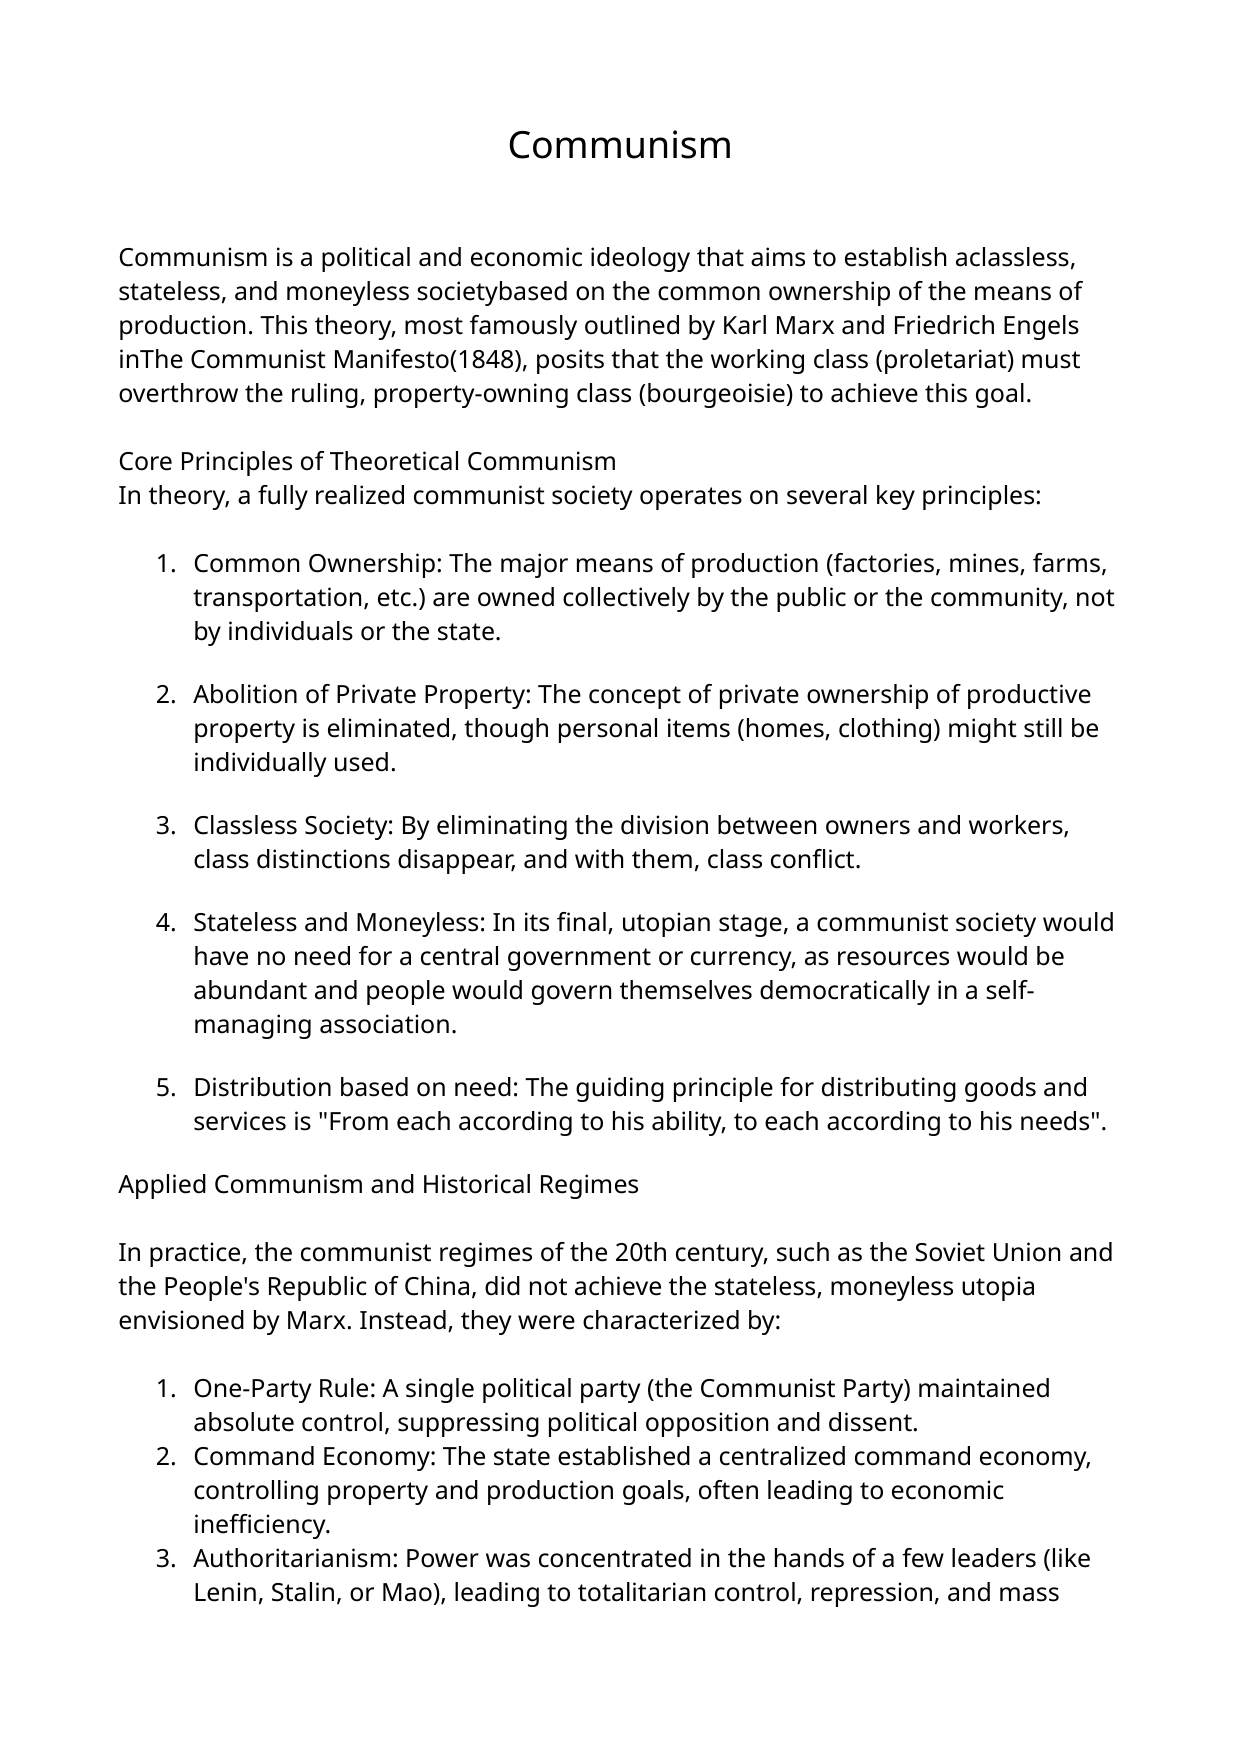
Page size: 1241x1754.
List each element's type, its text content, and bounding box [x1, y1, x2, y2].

text In practice, the communist regimes of the 20th century, such as the Soviet Union and the People's Republic of China, did not achieve the stateless, moneyless utopia envisioned by Marx. Instead, they were characterized by: [118, 1234, 1122, 1337]
list Classless Society: By eliminating the division between owners and workers, class distinctions disappear, and with them, class conflict. [156, 808, 1122, 876]
text Communism [118, 118, 1122, 169]
list Stateless and Moneyless: In its final, utopian stage, a communist society would have no need for a central government or currency, as resources would be abundant and people would govern themselves democratically in a self-managing association. [156, 904, 1122, 1041]
list Abolition of Private Property: The concept of private ownership of productive property is eliminated, though personal items (homes, clothing) might still be individually used. [156, 677, 1122, 779]
text Communism is a political and economic ideology that aims to establish aclassless, stateless, and moneyless societybased on the common ownership of the means of production. This theory, most famously outlined by Karl Marx and Friedrich Engels inThe Communist Manifesto(1848), posits that the working class (proletariat) must overthrow the ruling, property-owning class (bourgeoisie) to achieve this goal. [118, 239, 1122, 409]
list One-Party Rule: A single political party (the Communist Party) maintained absolute control, suppressing political opposition and dissent. [156, 1371, 1122, 1439]
list Authoritarianism: Power was concentrated in the hands of a few leaders (like Lenin, Stalin, or Mao), leading to totalitarian control, repression, and mass [156, 1541, 1122, 1609]
text Core Principles of Theoretical Communism [118, 443, 1122, 478]
list Distribution based on need: The guiding principle for distributing goods and services is "From each according to his ability, to each according to his needs". [156, 1069, 1122, 1138]
text In theory, a fully realized communist society operates on several key principles: [118, 478, 1122, 512]
list Common Ownership: The major means of production (factories, mines, farms, transportation, etc.) are owned collectively by the public or the community, not by individuals or the state. [156, 546, 1122, 648]
list Command Economy: The state established a centralized command economy, controlling property and production goals, often leading to economic inefficiency. [156, 1439, 1122, 1541]
text Applied Communism and Historical Regimes [118, 1166, 1122, 1200]
